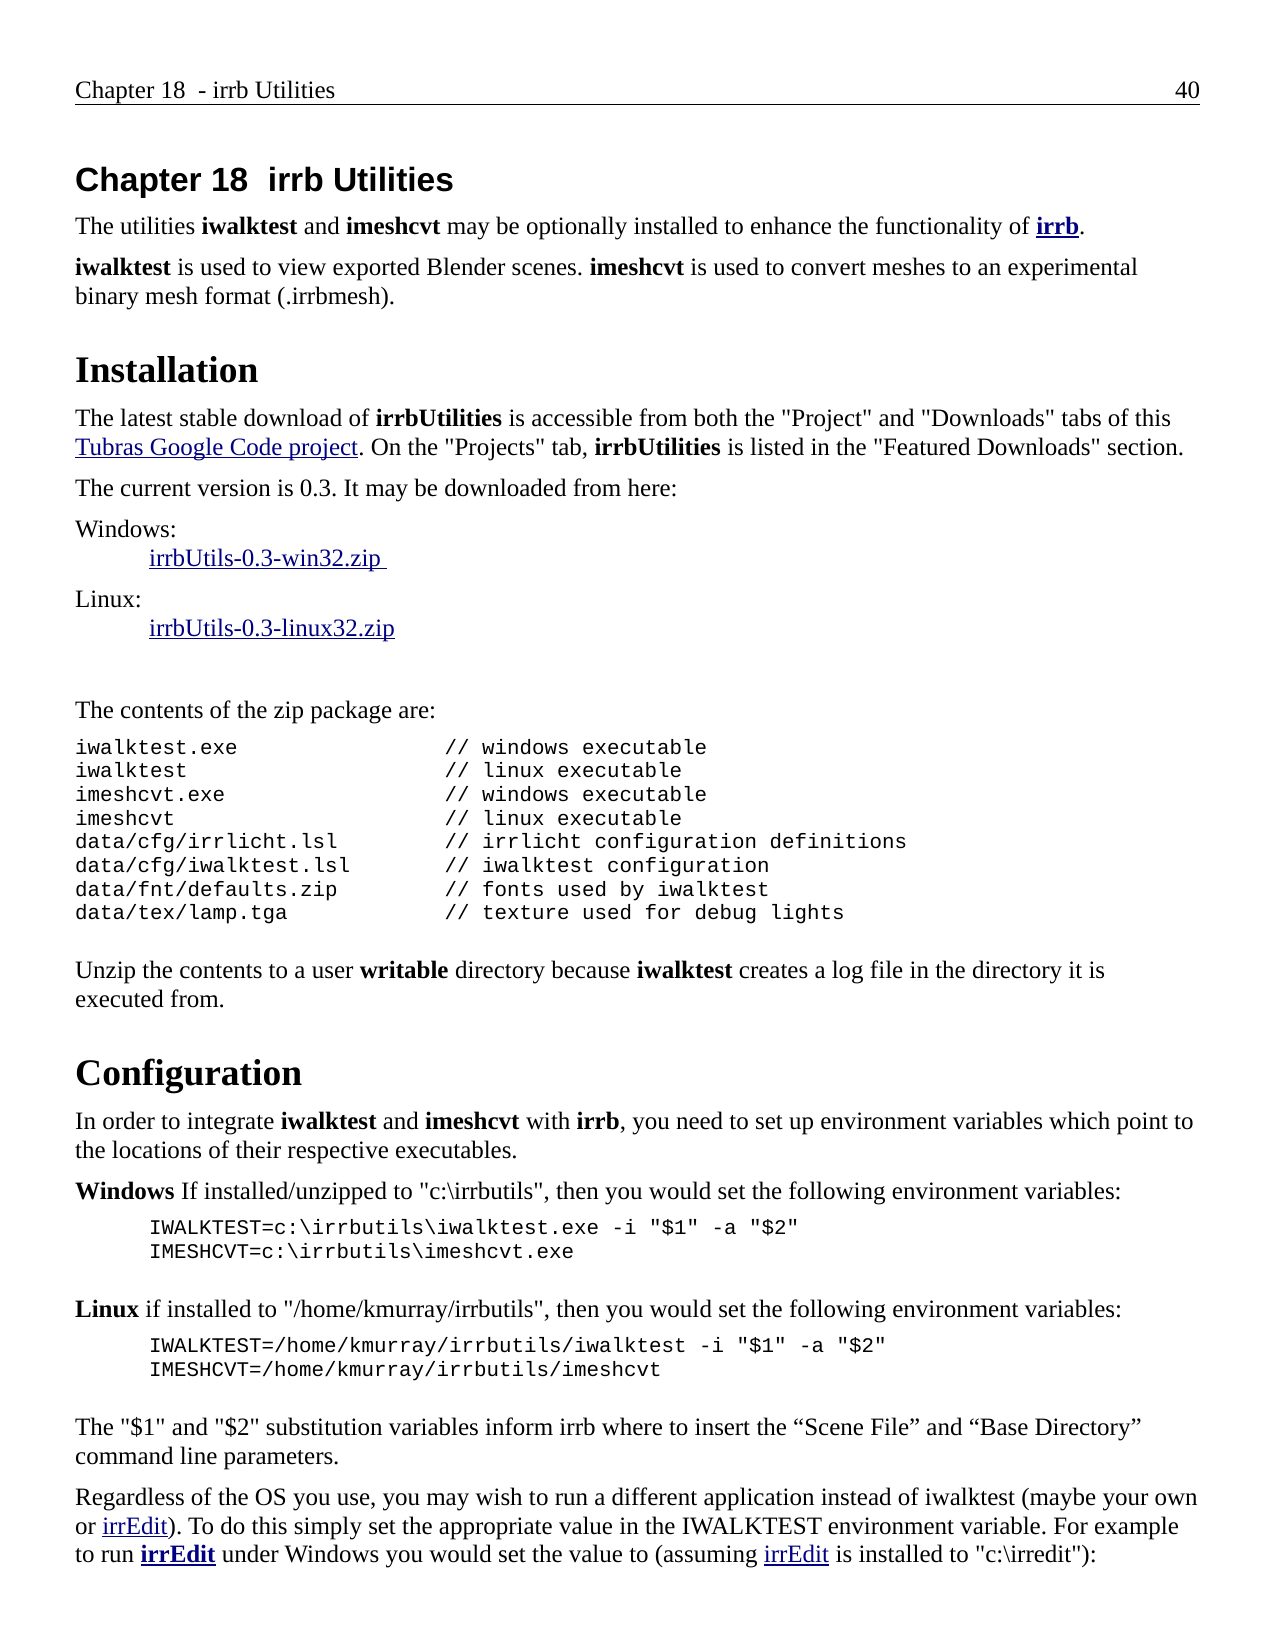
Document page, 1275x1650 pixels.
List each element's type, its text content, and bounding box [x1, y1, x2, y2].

text data/cfg/iwalktest.lsl // iwalktest configuration [75, 855, 1200, 879]
text IMESHCVT=/home/kmurray/irrbutils/imeshcvt [75, 1359, 1200, 1383]
text imeshcvt.exe // windows executable [75, 784, 1200, 808]
text IWALKTEST=/home/kmurray/irrbutils/iwalktest -i "$1" -a "$2" [75, 1335, 1200, 1359]
text iwalktest is used to view exported Blender scenes. imeshcvt is used to convert meshes to an experimental binary mesh format (.irrbmesh). [75, 252, 1200, 310]
text Unzip the contents to a user writable directory because iwalktest creates a log file in the directory it is executed from. [75, 955, 1200, 1013]
text iwalktest.exe // windows executable [75, 737, 1200, 760]
text Regardless of the OS you use, you may wish to run a different application instead of iwalktest (maybe your own or irrEdit). To do this simply set the appropriate value in the IWALKTEST environment variable. For example to run irrEdit under Windows you would set the value to (assuming irrEdit is installed to "c:\irredit"): [75, 1482, 1200, 1568]
text Linux if installed to "/home/kmurray/irrbutils", then you would set the following environment variables: [75, 1294, 1200, 1323]
text The utilities iwalktest and imeshcvt may be optionally installed to enhance the functionality of irrb. [75, 211, 1200, 240]
text Windows If installed/unzipped to "c:\irrbutils", then you would set the following environment variables: [75, 1176, 1200, 1205]
subtitle irrb Utilities [75, 160, 1200, 199]
text IMESHCVT=c:\irrbutils\imeshcvt.exe [75, 1241, 1200, 1264]
text The contents of the zip package are: [75, 696, 1200, 724]
text data/cfg/irrlicht.lsl // irrlicht configuration definitions [75, 831, 1200, 855]
text data/fnt/defaults.zip // fonts used by iwalktest data/tex/lamp.tga // texture used for debug lights [75, 879, 1200, 926]
text iwalktest // linux executable [75, 760, 1200, 784]
text The "$1" and "$2" substitution variables inform irrb where to insert the “Scene File” and “Base Directory” command line parameters. [75, 1412, 1200, 1469]
text IWALKTEST=c:\irrbutils\iwalktest.exe -i "$1" -a "$2" [75, 1217, 1200, 1241]
text The current version is 0.3. It may be downloaded from here: [75, 473, 1200, 502]
text imeshcvt // linux executable [75, 808, 1200, 831]
text Windows: irrbUtils-0.3-win32.zip [75, 514, 1200, 572]
subtitle Installation [75, 347, 1200, 391]
subtitle Configuration [75, 1050, 1200, 1093]
text The latest stable download of irrbUtilities is accessible from both the "Project" and "Downloads" tabs of this Tubras Google Code project. On the "Projects" tab, irrbUtilities is listed in the "Featured Downloads" section. [75, 403, 1200, 461]
text Linux: irrbUtils-0.3-linux32.zip [75, 584, 1200, 642]
text In order to integrate iwalktest and imeshcvt with irrb, you need to set up environment variables which point to the locations of their respective executables. [75, 1106, 1200, 1163]
